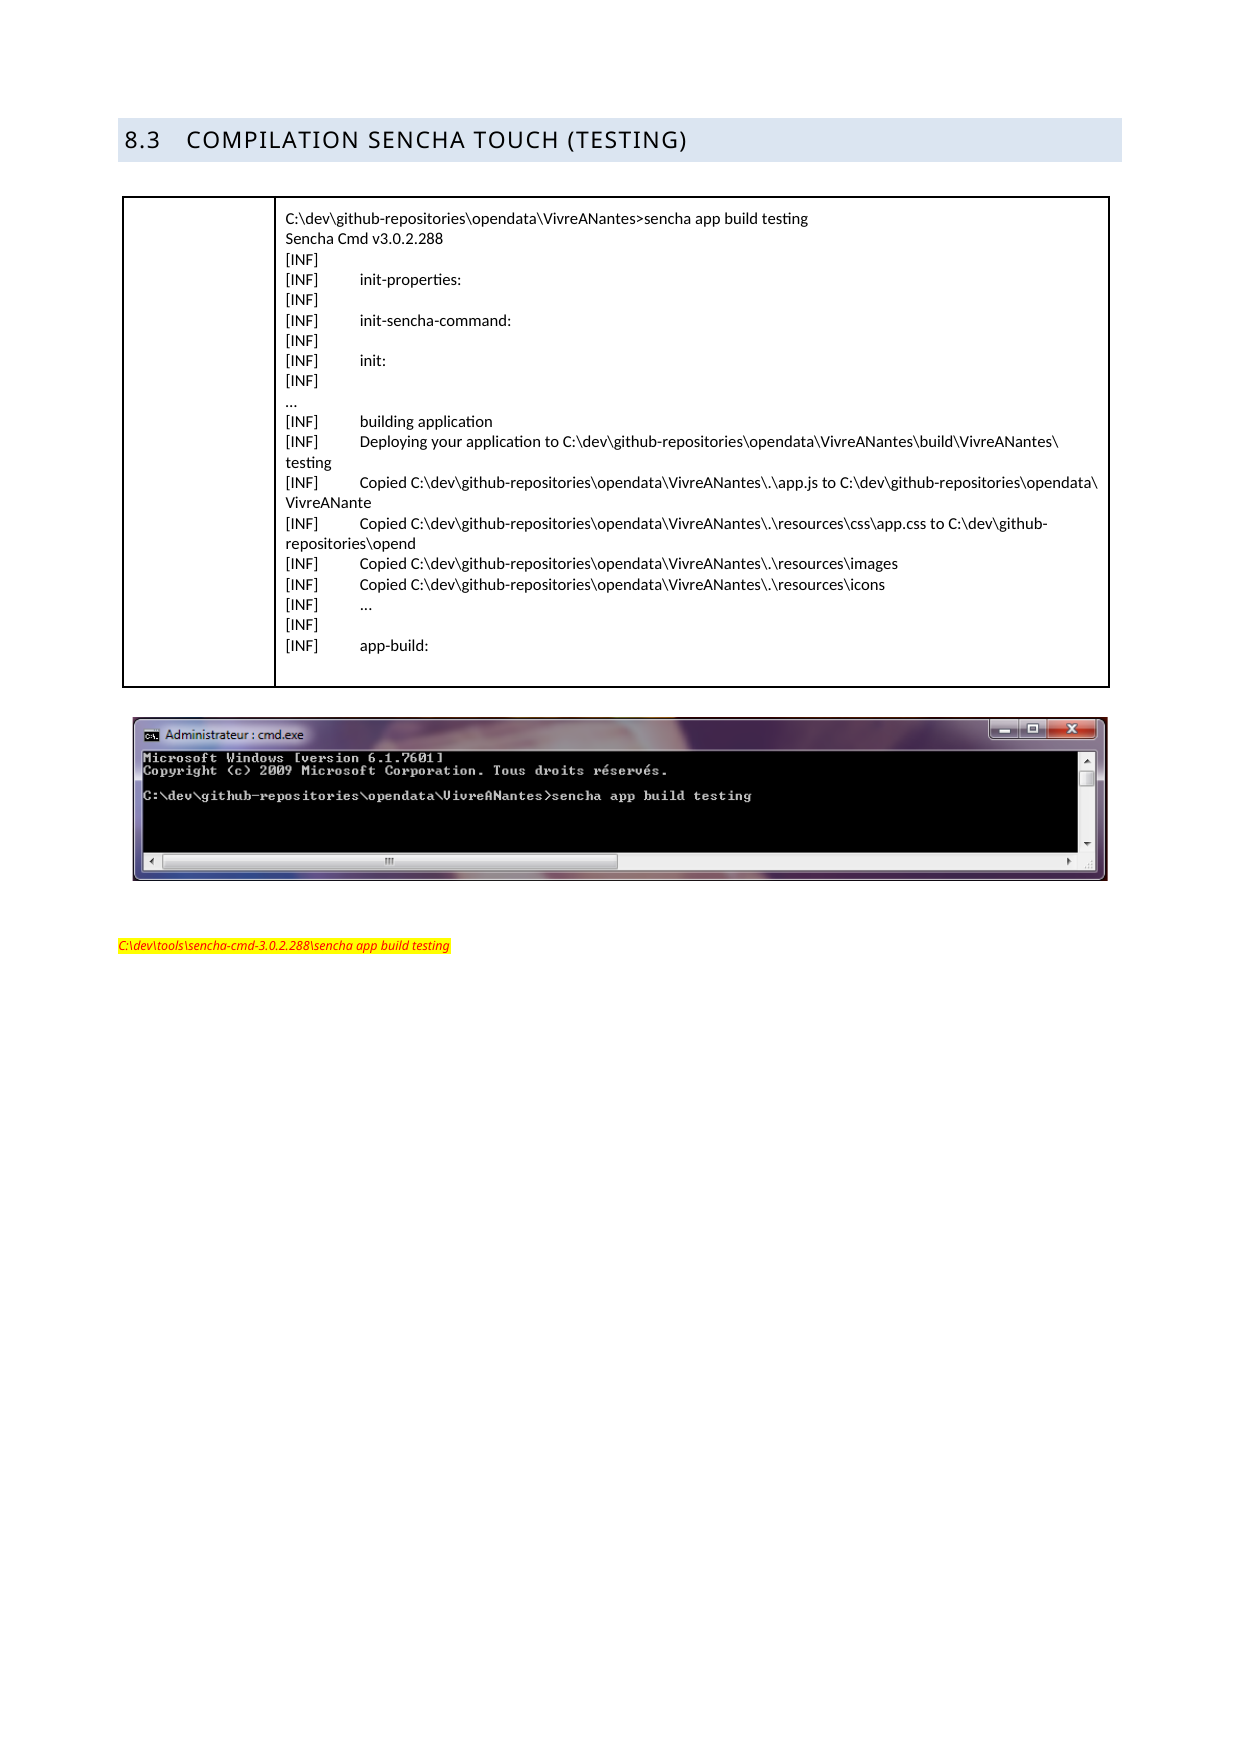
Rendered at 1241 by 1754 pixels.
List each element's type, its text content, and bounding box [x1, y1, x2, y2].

picture [132, 717, 1108, 881]
subtitle Compilation Sencha Touch (testing) [124, 124, 1116, 156]
table_header [124, 198, 274, 686]
text C:\dev\tools\sencha-cmd-3.0.2.288\sencha app build testing [118, 937, 1122, 954]
table_header C:\dev\github-repositories\opendata\VivreANantes>sencha app build testing Sencha Cmd v3.0.2.288 [INF] [INF] init-properties: [INF] [INF] init-sencha-command: [INF] [INF] init: [INF] … [INF] building application [INF] Deploying your application to C:\dev\github-repositories\opendata\VivreANantes\build\VivreANantes\testing [INF] Copied C:\dev\github-repositories\opendata\VivreANantes\.\app.js to C:\dev\github-repositories\opendata\VivreANante [INF] Copied C:\dev\github-repositories\opendata\VivreANantes\.\resources\css\app.css to C:\dev\github-repositories\opend [INF] Copied C:\dev\github-repositories\opendata\VivreANantes\.\resources\images [INF] Copied C:\dev\github-repositories\opendata\VivreANantes\.\resources\icons [INF] ... [INF] [INF] app-build: [276, 198, 1108, 686]
